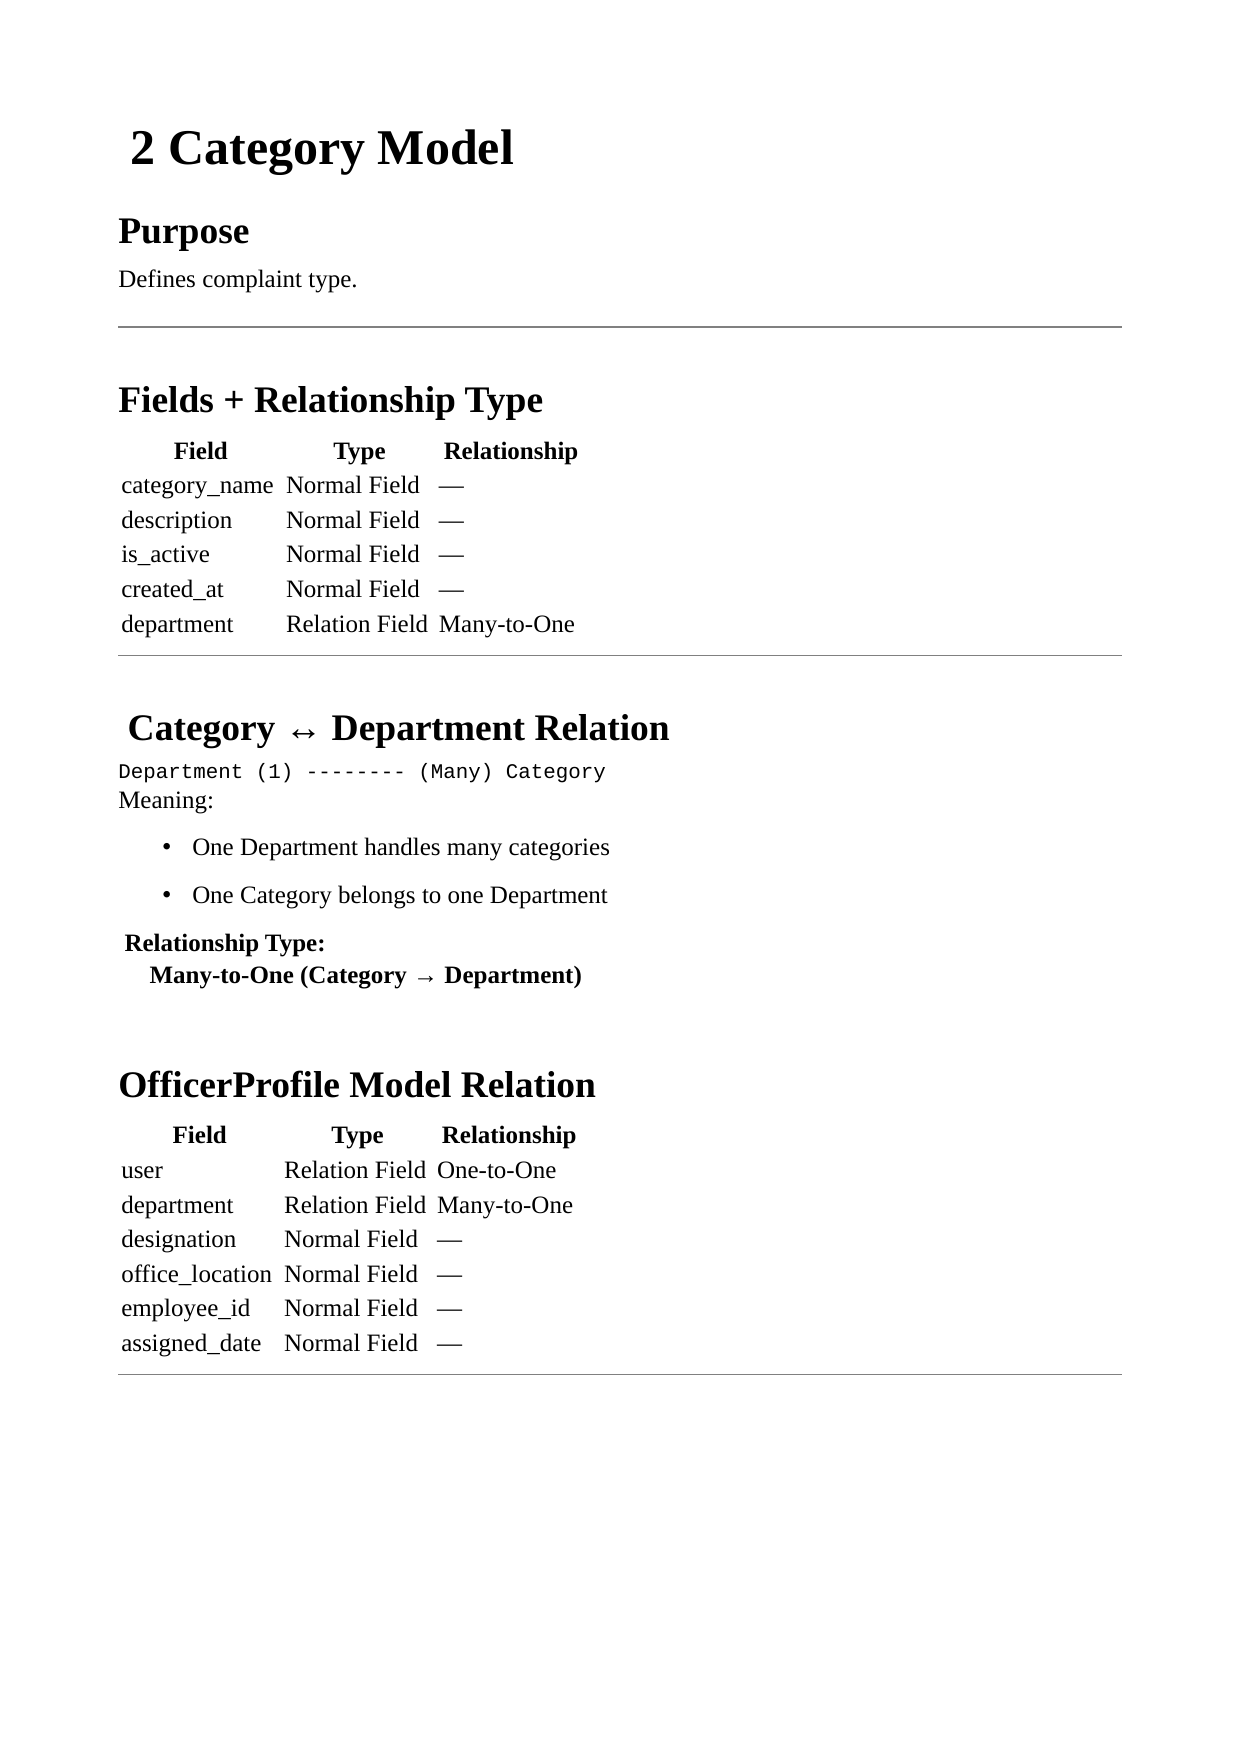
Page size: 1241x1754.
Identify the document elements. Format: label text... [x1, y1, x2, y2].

table_cell Many-to-One [434, 1187, 584, 1221]
table_cell Normal Field [281, 1221, 434, 1256]
table_cell Normal Field [283, 502, 436, 537]
table_cell department [118, 1187, 281, 1221]
table_cell created_at [118, 571, 283, 606]
table_header Relationship [434, 1118, 584, 1152]
table_cell — [434, 1325, 584, 1360]
table_cell — [434, 1221, 584, 1256]
table_cell — [434, 1256, 584, 1291]
table_cell Normal Field [283, 468, 436, 502]
table_cell — [434, 1291, 584, 1325]
subtitle Fields + Relationship Type [118, 377, 1122, 420]
list One Department handles many categories [162, 832, 1122, 861]
table_cell — [436, 502, 586, 537]
table_cell One-to-One [434, 1152, 584, 1187]
table_cell department [118, 606, 283, 640]
table_cell description [118, 502, 283, 537]
subtitle Category ↔ Department Relation [118, 706, 1122, 749]
table_cell Normal Field [281, 1325, 434, 1360]
table_cell Relation Field [281, 1187, 434, 1221]
table_cell category_name [118, 468, 283, 502]
text Relationship Type: Many-to-One (Category → Department) [118, 928, 1122, 1022]
table_cell office_location [118, 1256, 281, 1291]
table_cell is_active [118, 537, 283, 571]
table_cell Normal Field [281, 1256, 434, 1291]
table_cell — [436, 537, 586, 571]
table_cell Normal Field [283, 537, 436, 571]
table_header Field [118, 1118, 281, 1152]
table_cell Normal Field [281, 1291, 434, 1325]
table_cell — [436, 571, 586, 606]
subtitle 2️ Category Model [118, 118, 1122, 176]
table_cell assigned_date [118, 1325, 281, 1360]
table_header Field [118, 433, 283, 467]
subtitle OfficerProfile Model Relation [118, 1062, 1122, 1105]
table_cell designation [118, 1221, 281, 1256]
text Department (1) -------- (Many) Category [118, 761, 1122, 785]
subtitle Purpose [118, 209, 1122, 252]
table_cell Normal Field [283, 571, 436, 606]
table_header Type [283, 433, 436, 467]
table_cell user [118, 1152, 281, 1187]
table_cell Many-to-One [436, 606, 586, 640]
text Defines complaint type. [118, 264, 1122, 293]
table_header Type [281, 1118, 434, 1152]
table_cell Relation Field [283, 606, 436, 640]
table_cell employee_id [118, 1291, 281, 1325]
table_header Relationship [436, 433, 586, 467]
text Meaning: [118, 785, 1122, 813]
table_cell — [436, 468, 586, 502]
list One Category belongs to one Department [162, 880, 1122, 909]
table_cell Relation Field [281, 1152, 434, 1187]
